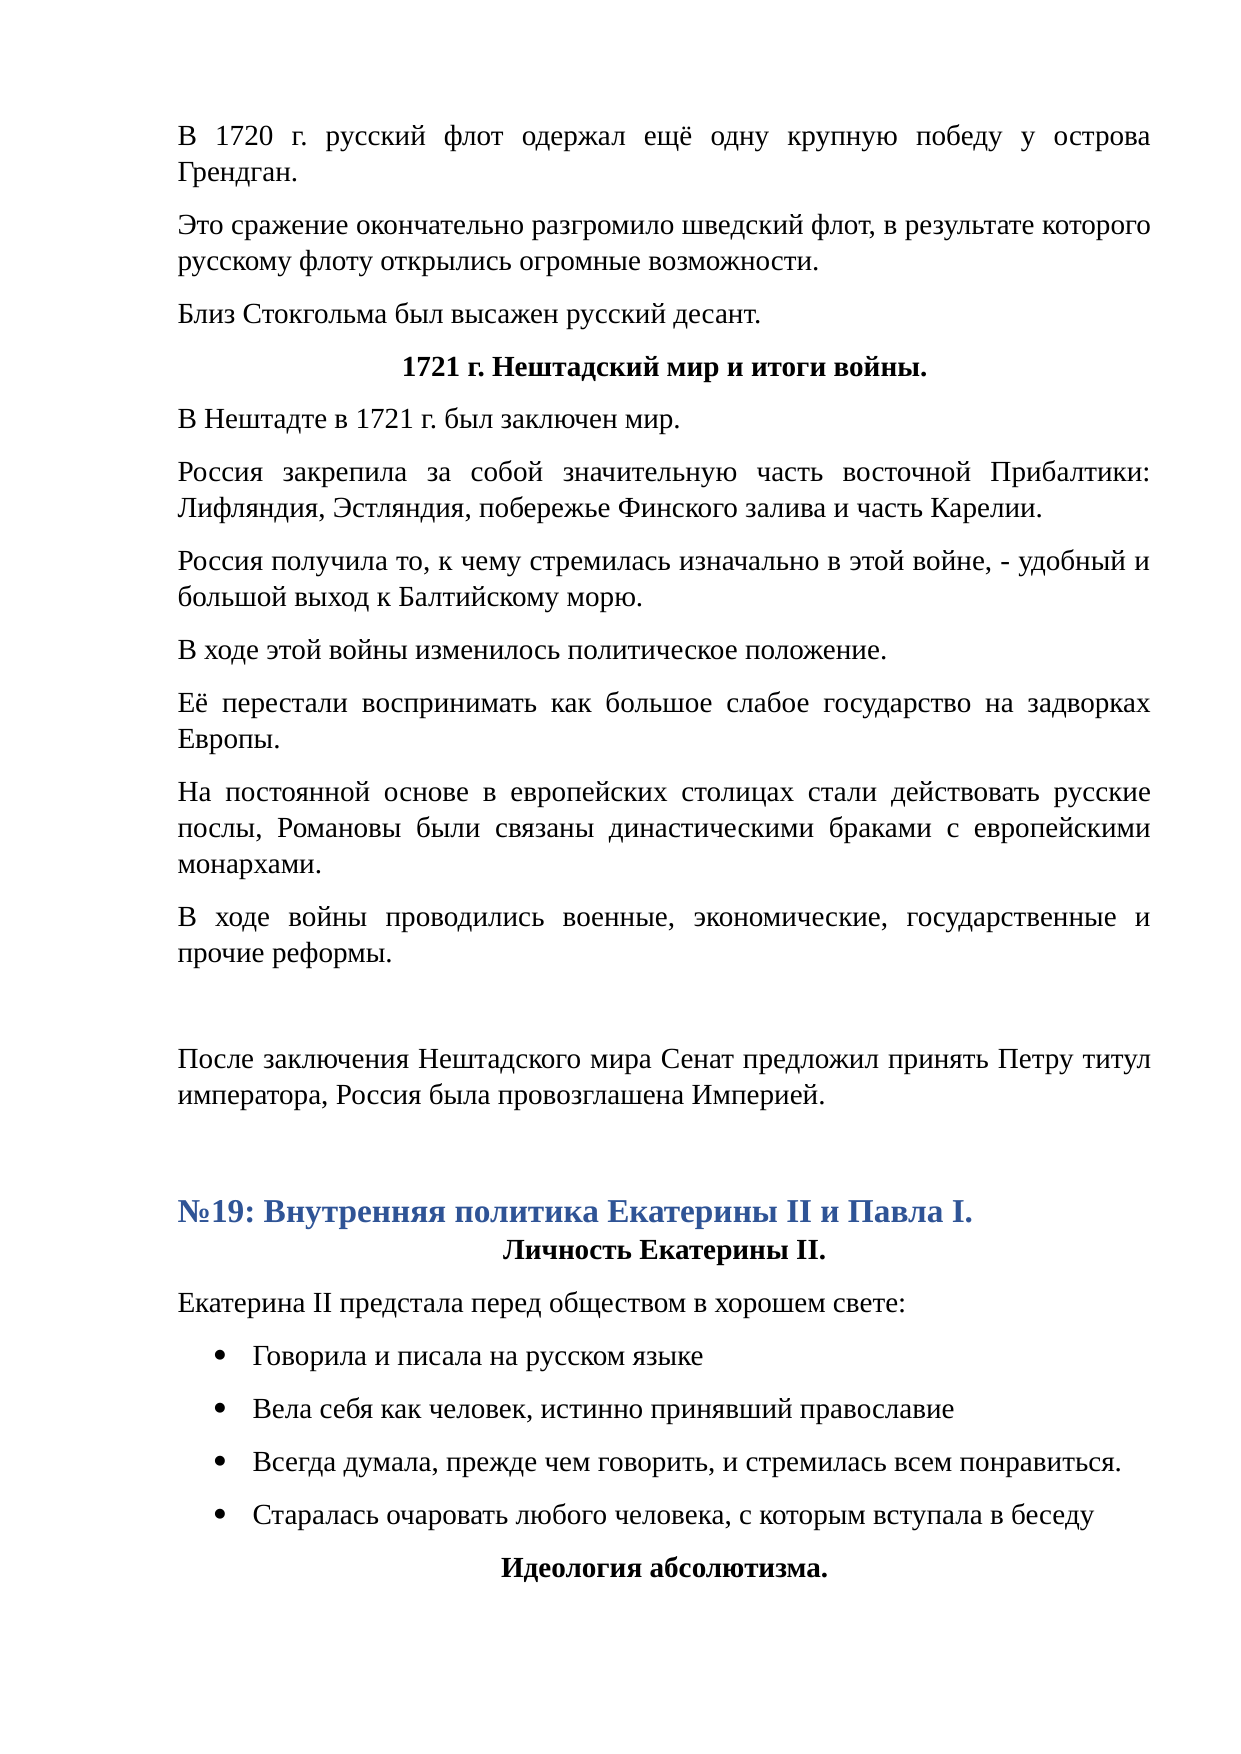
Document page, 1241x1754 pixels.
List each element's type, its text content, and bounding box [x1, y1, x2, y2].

text В Нештадте в 1721 г. был заключен мир. [177, 402, 1152, 435]
text После заключения Нештадского мира Сенат предложил принять Петру титул императора, Россия была провозглашена Империей. [177, 1041, 1152, 1111]
text Екатерина II предстала перед обществом в хорошем свете: [177, 1285, 1152, 1319]
text В ходе войны проводились военные, экономические, государственные и прочие реформы. [177, 899, 1152, 969]
subtitle №19: Внутренняя политика Екатерины II и Павла І. [177, 1191, 1152, 1229]
list Всегда думала, прежде чем говорить, и стремилась всем понравиться. [215, 1444, 1152, 1478]
text Россия получила то, к чему стремилась изначально в этой войне, - удобный и большой выход к Балтийскому морю. [177, 543, 1152, 613]
text В ходе этой войны изменилось политическое положение. [177, 632, 1152, 666]
list Говорила и писала на русском языке [215, 1338, 1152, 1372]
text Личность Екатерины II. [177, 1232, 1152, 1266]
text Её перестали воспринимать как большое слабое государство на задворках Европы. [177, 685, 1152, 755]
text Близ Стокгольма был высажен русский десант. [177, 296, 1152, 329]
text 1721 г. Нештадский мир и итоги войны. [177, 349, 1152, 382]
list Старалась очаровать любого человека, с которым вступала в беседу [215, 1497, 1152, 1531]
text Это сражение окончательно разгромило шведский флот, в результате которого русскому флоту открылись огромные возможности. [177, 207, 1152, 277]
text На постоянной основе в европейских столицах стали действовать русские послы, Романовы были связаны династическими браками с европейскими монархами. [177, 774, 1152, 880]
text В 1720 г. русский флот одержал ещё одну крупную победу у острова Грендган. [177, 118, 1152, 188]
text Россия закрепила за собой значительную часть восточной Прибалтики: Лифляндия, Эстляндия, побережье Финского залива и часть Карелии. [177, 454, 1152, 524]
list Вела себя как человек, истинно принявший православие [215, 1391, 1152, 1425]
text Идеология абсолютизма. [177, 1550, 1152, 1583]
